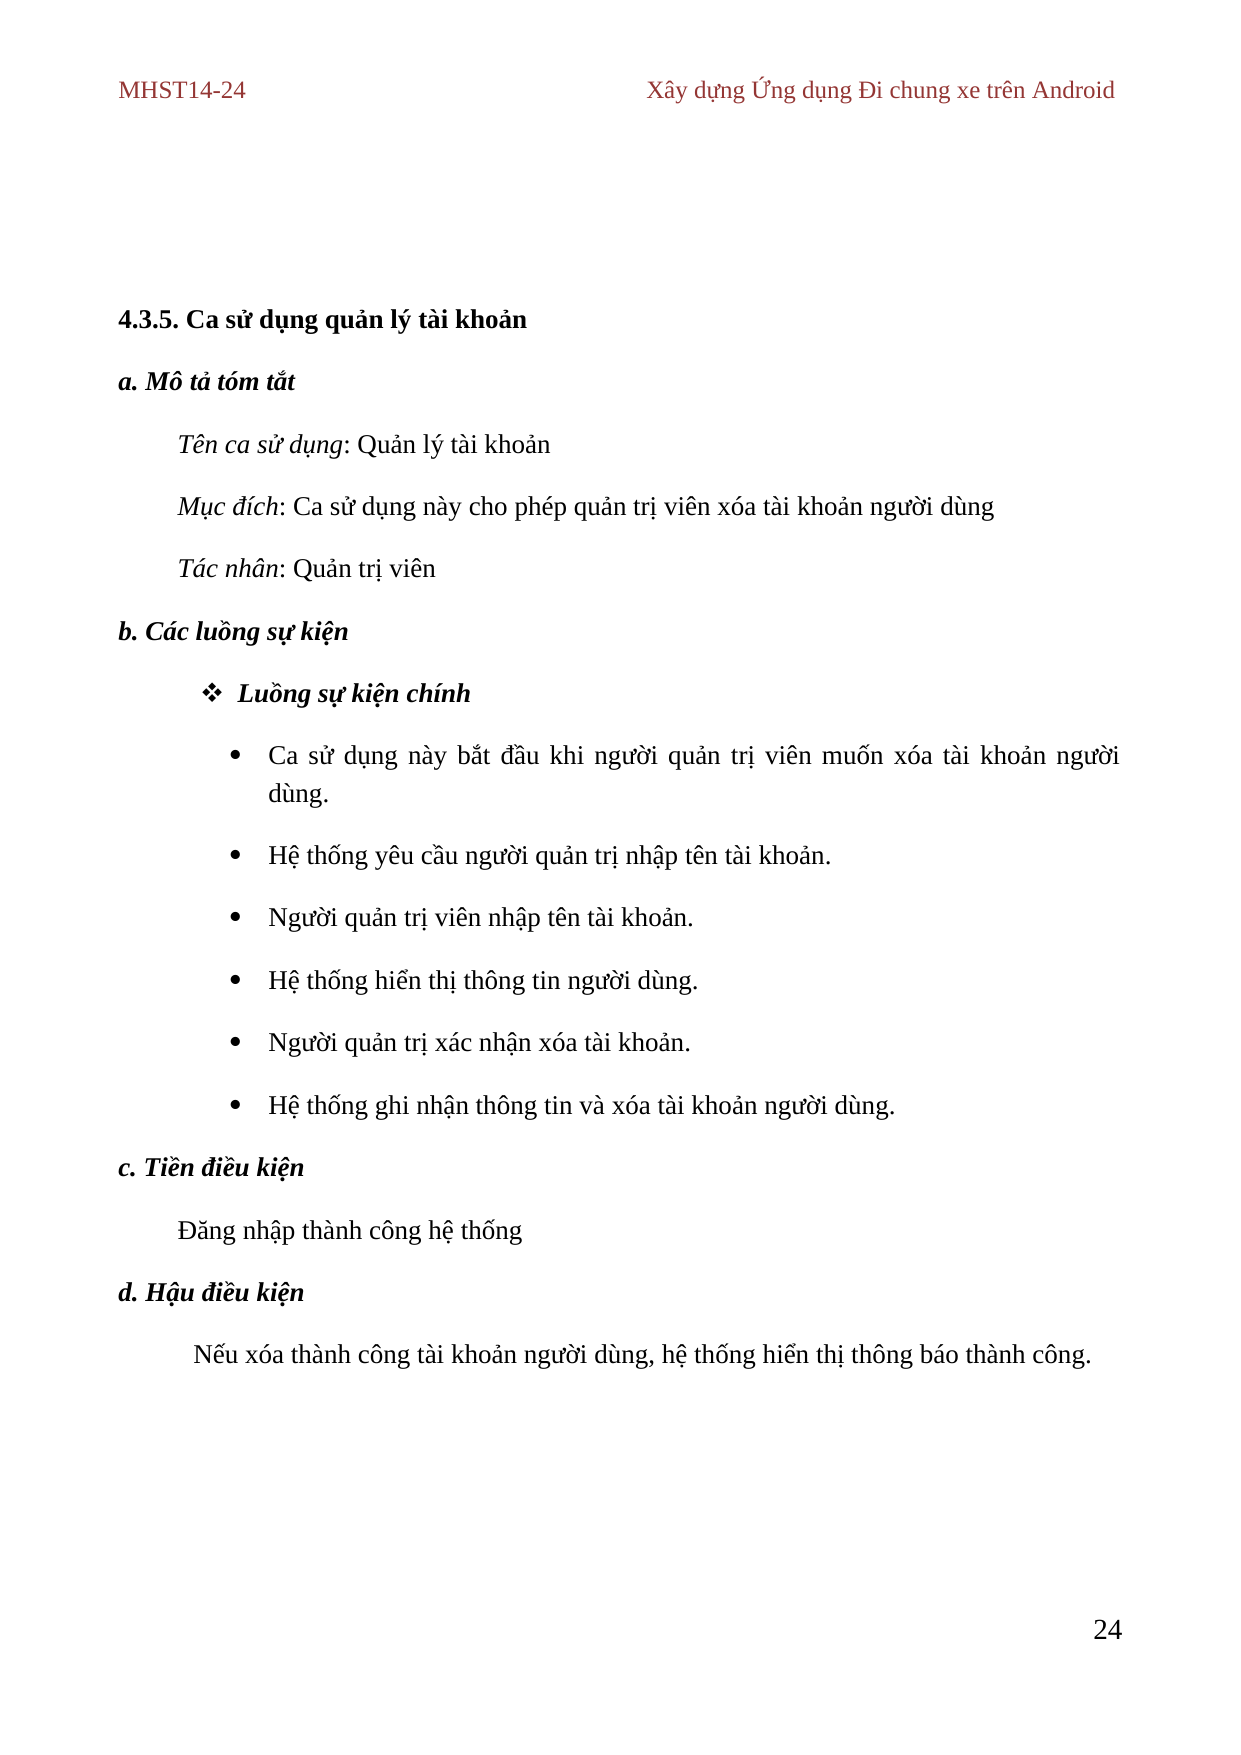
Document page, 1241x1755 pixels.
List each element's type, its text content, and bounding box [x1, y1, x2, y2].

text Tên ca sử dụng: Quản lý tài khoản [177, 428, 1122, 459]
text c. Tiền điều kiện [118, 1152, 1122, 1183]
text a. Mô tả tóm tắt [118, 365, 1122, 397]
list Hệ thống hiển thị thông tin người dùng. [231, 964, 1122, 995]
text Nếu xóa thành công tài khoản người dùng, hệ thống hiển thị thông báo thành công. [118, 1338, 1122, 1369]
text Đăng nhập thành công hệ thống [118, 1214, 1122, 1245]
list Người quản trị viên nhập tên tài khoản. [231, 902, 1122, 933]
text Tác nhân: Quản trị viên [118, 552, 1122, 583]
list Hệ thống ghi nhận thông tin và xóa tài khoản người dùng. [231, 1089, 1122, 1120]
text d. Hậu điều kiện [118, 1276, 1122, 1307]
list Ca sử dụng này bắt đầu khi người quản trị viên muốn xóa tài khoản người dùng. [231, 739, 1122, 808]
text b. Các luồng sự kiện [118, 614, 1122, 646]
list Luồng sự kiện chính [200, 677, 1122, 708]
text 4.3.5. Ca sử dụng quản lý tài khoản [118, 303, 1122, 334]
list Người quản trị xác nhận xóa tài khoản. [231, 1027, 1122, 1058]
list Hệ thống yêu cầu người quản trị nhập tên tài khoản. [231, 839, 1122, 870]
text Mục đích: Ca sử dụng này cho phép quản trị viên xóa tài khoản người dùng [118, 490, 1122, 521]
